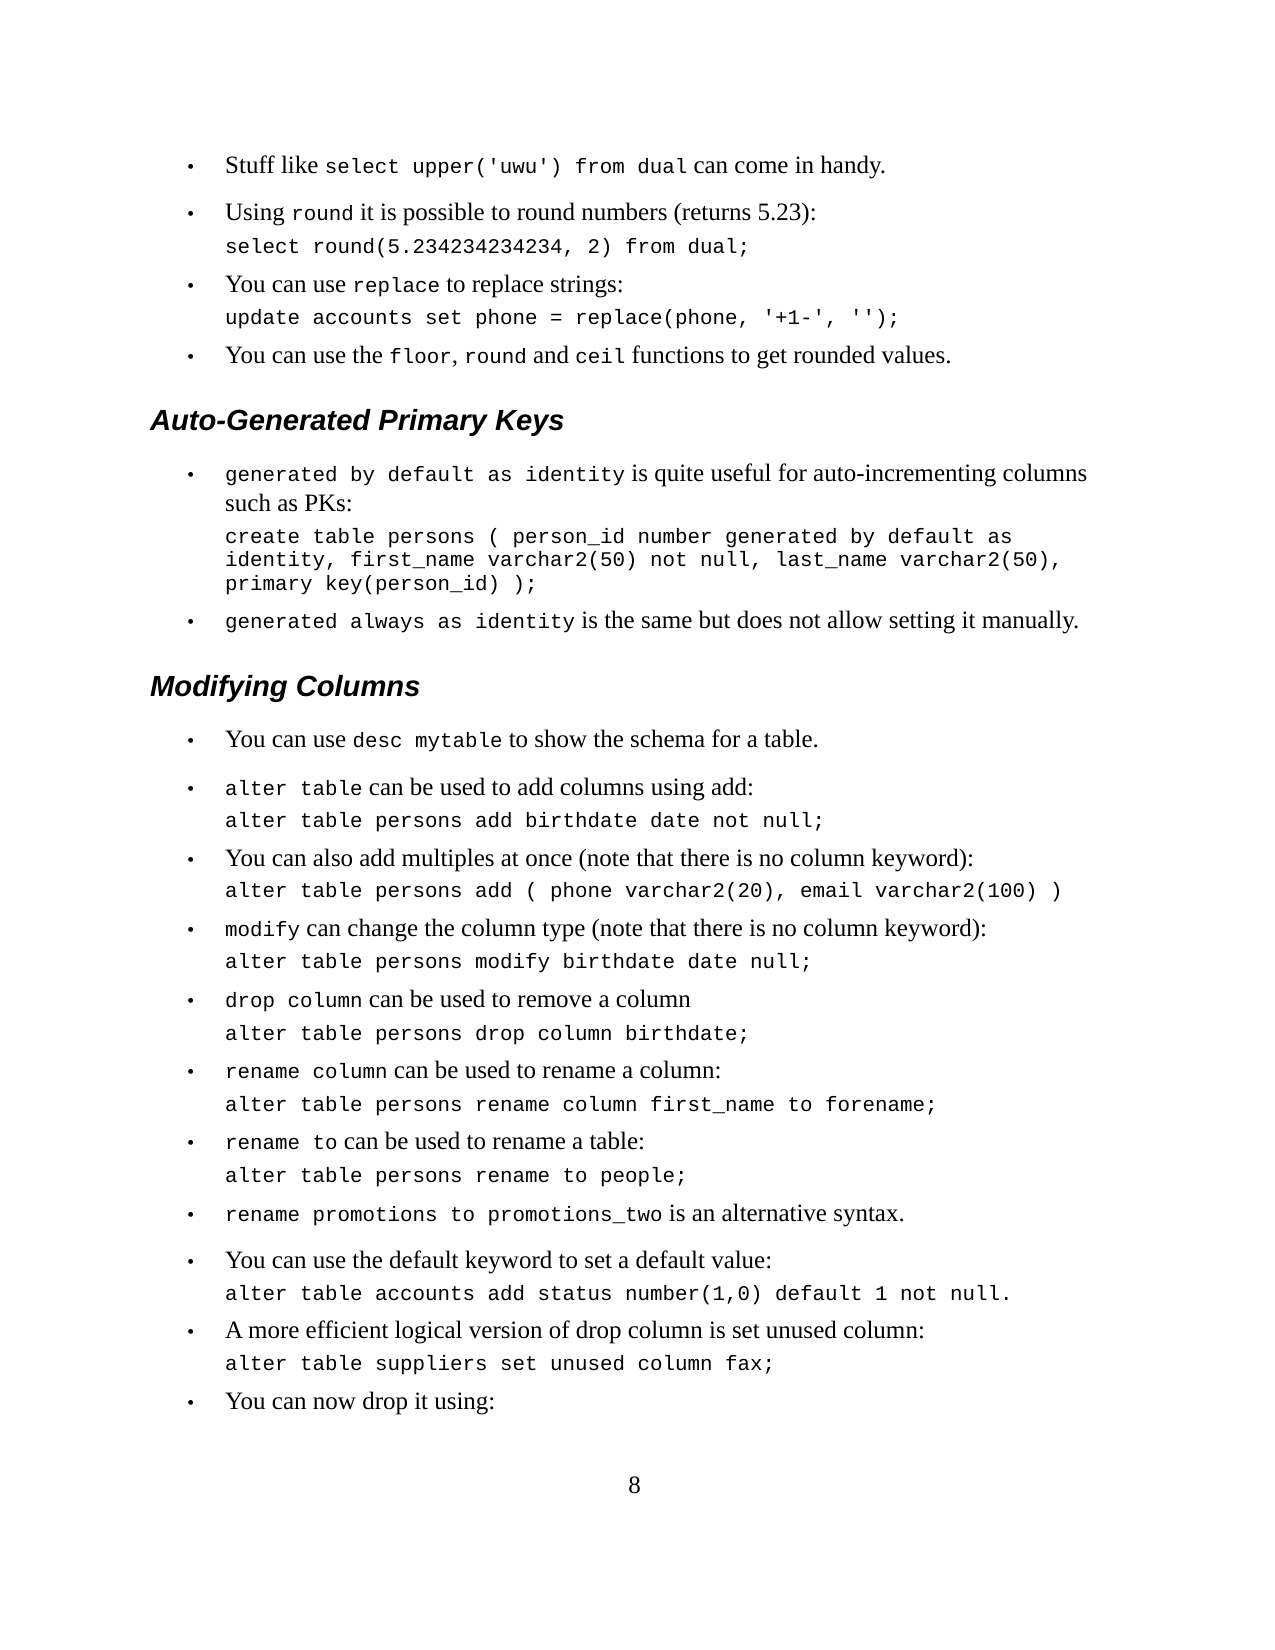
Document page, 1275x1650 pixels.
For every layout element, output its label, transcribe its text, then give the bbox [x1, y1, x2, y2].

list You can use desc mytable to show the schema for a table. [187, 724, 1125, 754]
subtitle Modifying Columns [150, 669, 1125, 703]
list drop column can be used to remove a column [187, 984, 1125, 1014]
list You can use the floor, round and ceil functions to get rounded values. [187, 340, 1125, 369]
list alter table persons add ( phone varchar2(20), email varchar2(100) ) [187, 880, 1125, 904]
list Stuff like select upper('uwu') from dual can come in handy. [187, 150, 1125, 179]
list modify can change the column type (note that there is no column keyword): [187, 913, 1125, 943]
list create table persons ( person_id number generated by default as identity, first_name varchar2(50) not null, last_name varchar2(50), primary key(person_id) ); [187, 526, 1125, 597]
list You can now drop it using: [187, 1386, 1125, 1414]
list alter table suppliers set unused column fax; [187, 1353, 1125, 1377]
list rename column can be used to rename a column: [187, 1055, 1125, 1085]
list generated always as identity is the same but does not allow setting it manually. [187, 606, 1125, 635]
list rename to can be used to rename a table: [187, 1126, 1125, 1156]
list alter table persons modify birthdate date null; [187, 952, 1125, 975]
list alter table persons rename to people; [187, 1165, 1125, 1189]
list A more efficient logical version of drop column is set unused column: [187, 1315, 1125, 1344]
list alter table can be used to add columns using add: [187, 772, 1125, 801]
list You can also add multiples at once (note that there is no column keyword): [187, 843, 1125, 871]
list update accounts set phone = replace(phone, '+1-', ''); [187, 307, 1125, 331]
list rename promotions to promotions_two is an alternative syntax. [187, 1198, 1125, 1227]
list alter table persons drop column birthdate; [187, 1023, 1125, 1046]
list alter table persons add birthdate date not null; [187, 810, 1125, 834]
subtitle Auto-Generated Primary Keys [150, 403, 1125, 437]
list generated by default as identity is quite useful for auto-incrementing columns such as PKs: [187, 458, 1125, 517]
list You can use the default keyword to set a default value: [187, 1245, 1125, 1274]
list Using round it is possible to round numbers (returns 5.23): [187, 197, 1125, 227]
list alter table accounts add status number(1,0) default 1 not null. [187, 1283, 1125, 1306]
list You can use replace to replace strings: [187, 269, 1125, 298]
list select round(5.234234234234, 2) from dual; [187, 236, 1125, 260]
list alter table persons rename column first_name to forename; [187, 1094, 1125, 1117]
